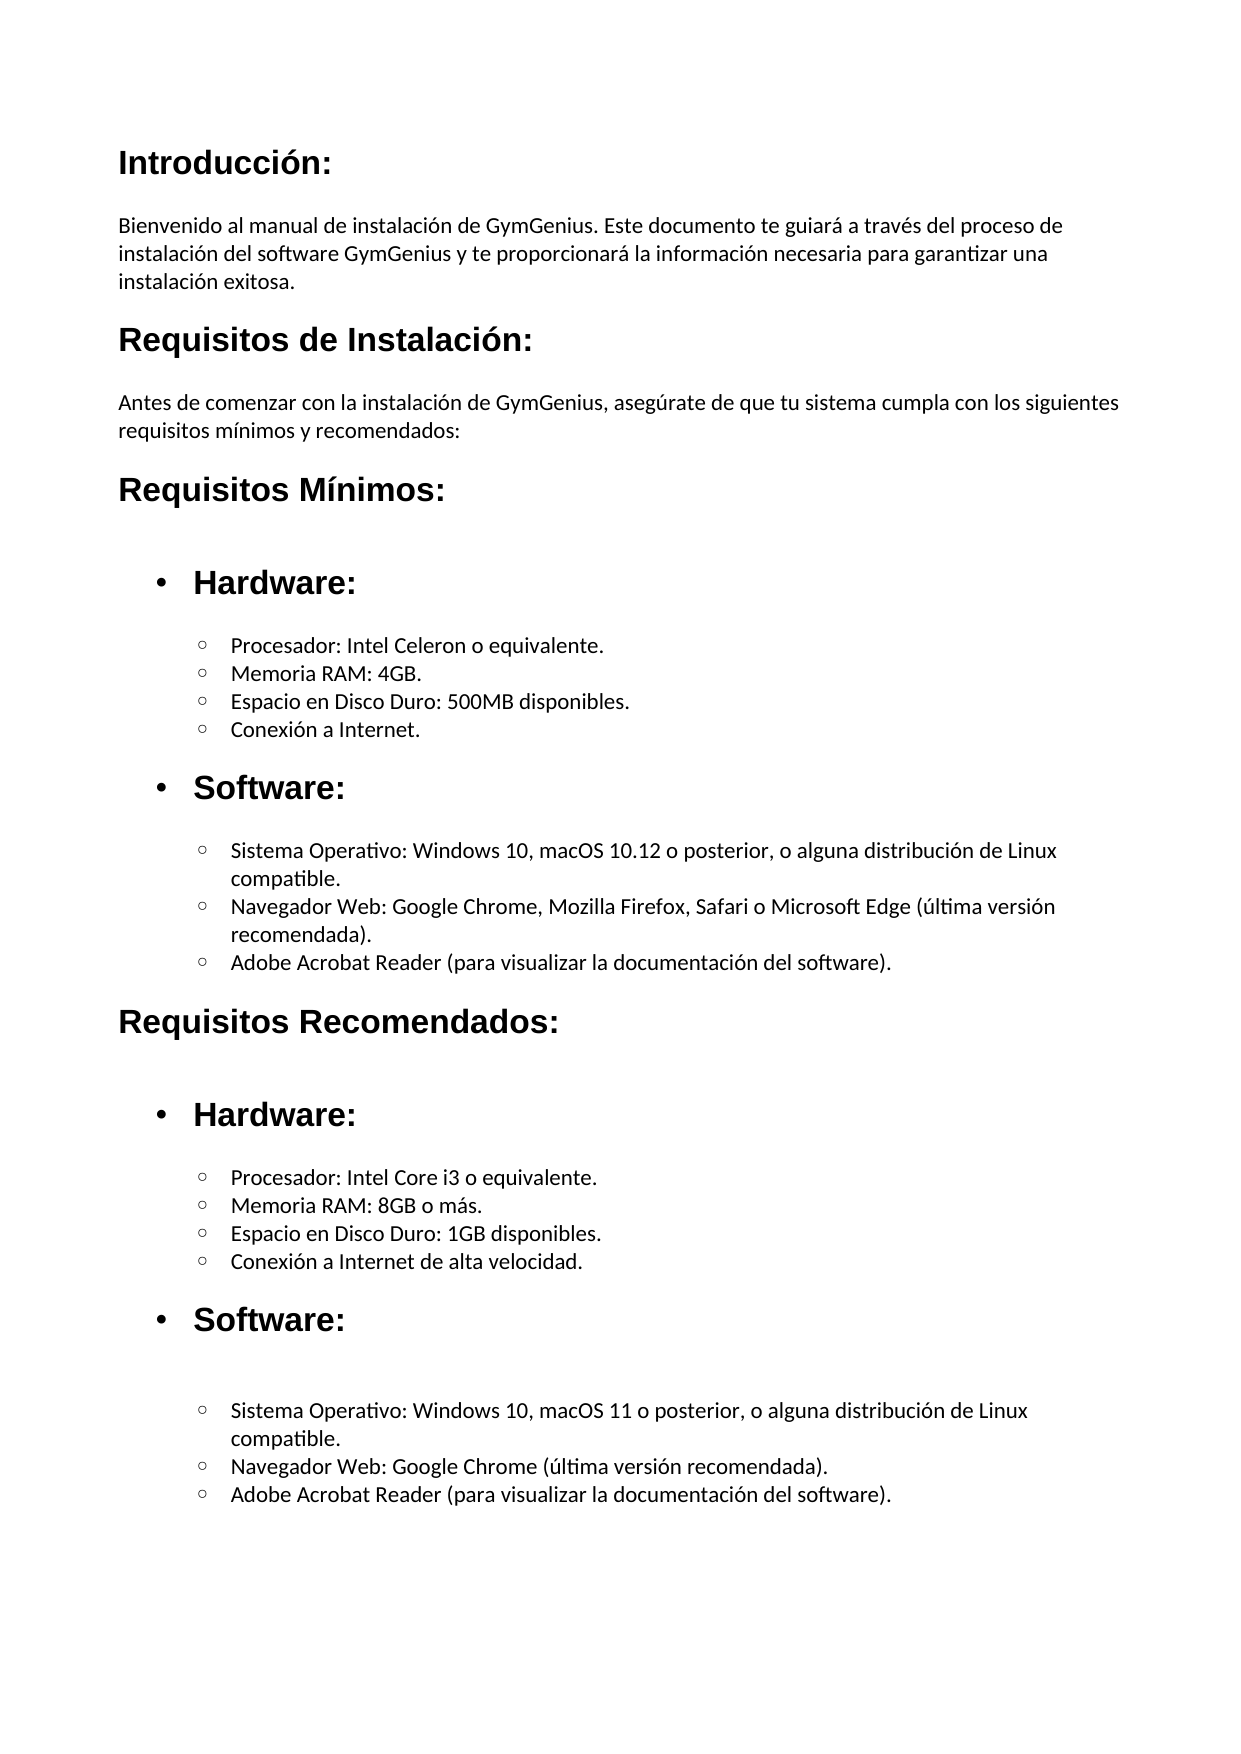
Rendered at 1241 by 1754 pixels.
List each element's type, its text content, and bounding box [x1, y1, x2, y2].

subtitle Introducción: [118, 143, 1122, 182]
list Sistema Operativo: Windows 10, macOS 10.12 o posterior, o alguna distribución de Linux compatible. [193, 836, 1122, 892]
list Adobe Acrobat Reader (para visualizar la documentación del software). [193, 1480, 1122, 1508]
subtitle Hardware: [156, 1094, 1122, 1133]
text Antes de comenzar con la instalación de GymGenius, asegúrate de que tu sistema cumpla con los siguientes requisitos mínimos y recomendados: [118, 388, 1122, 444]
subtitle Requisitos de Instalación: [118, 320, 1122, 359]
list Conexión a Internet. [193, 715, 1122, 743]
text Bienvenido al manual de instalación de GymGenius. Este documento te guiará a través del proceso de instalación del software GymGenius y te proporcionará la información necesaria para garantizar una instalación exitosa. [118, 211, 1122, 295]
list Conexión a Internet de alta velocidad. [193, 1247, 1122, 1275]
list Navegador Web: Google Chrome (última versión recomendada). [193, 1452, 1122, 1480]
list Procesador: Intel Celeron o equivalente. [193, 631, 1122, 659]
subtitle Hardware: [156, 563, 1122, 601]
subtitle Software: [156, 768, 1122, 807]
subtitle Requisitos Mínimos: [118, 469, 1122, 508]
list Adobe Acrobat Reader (para visualizar la documentación del software). [193, 948, 1122, 976]
list Procesador: Intel Core i3 o equivalente. [193, 1163, 1122, 1191]
list Memoria RAM: 8GB o más. [193, 1191, 1122, 1219]
list Navegador Web: Google Chrome, Mozilla Firefox, Safari o Microsoft Edge (última versión recomendada). [193, 892, 1122, 948]
list Sistema Operativo: Windows 10, macOS 11 o posterior, o alguna distribución de Linux compatible. [193, 1396, 1122, 1452]
list Espacio en Disco Duro: 500MB disponibles. [193, 687, 1122, 715]
list Memoria RAM: 4GB. [193, 659, 1122, 687]
subtitle Software: [156, 1300, 1122, 1339]
list Espacio en Disco Duro: 1GB disponibles. [193, 1219, 1122, 1247]
subtitle Requisitos Recomendados: [118, 1001, 1122, 1040]
